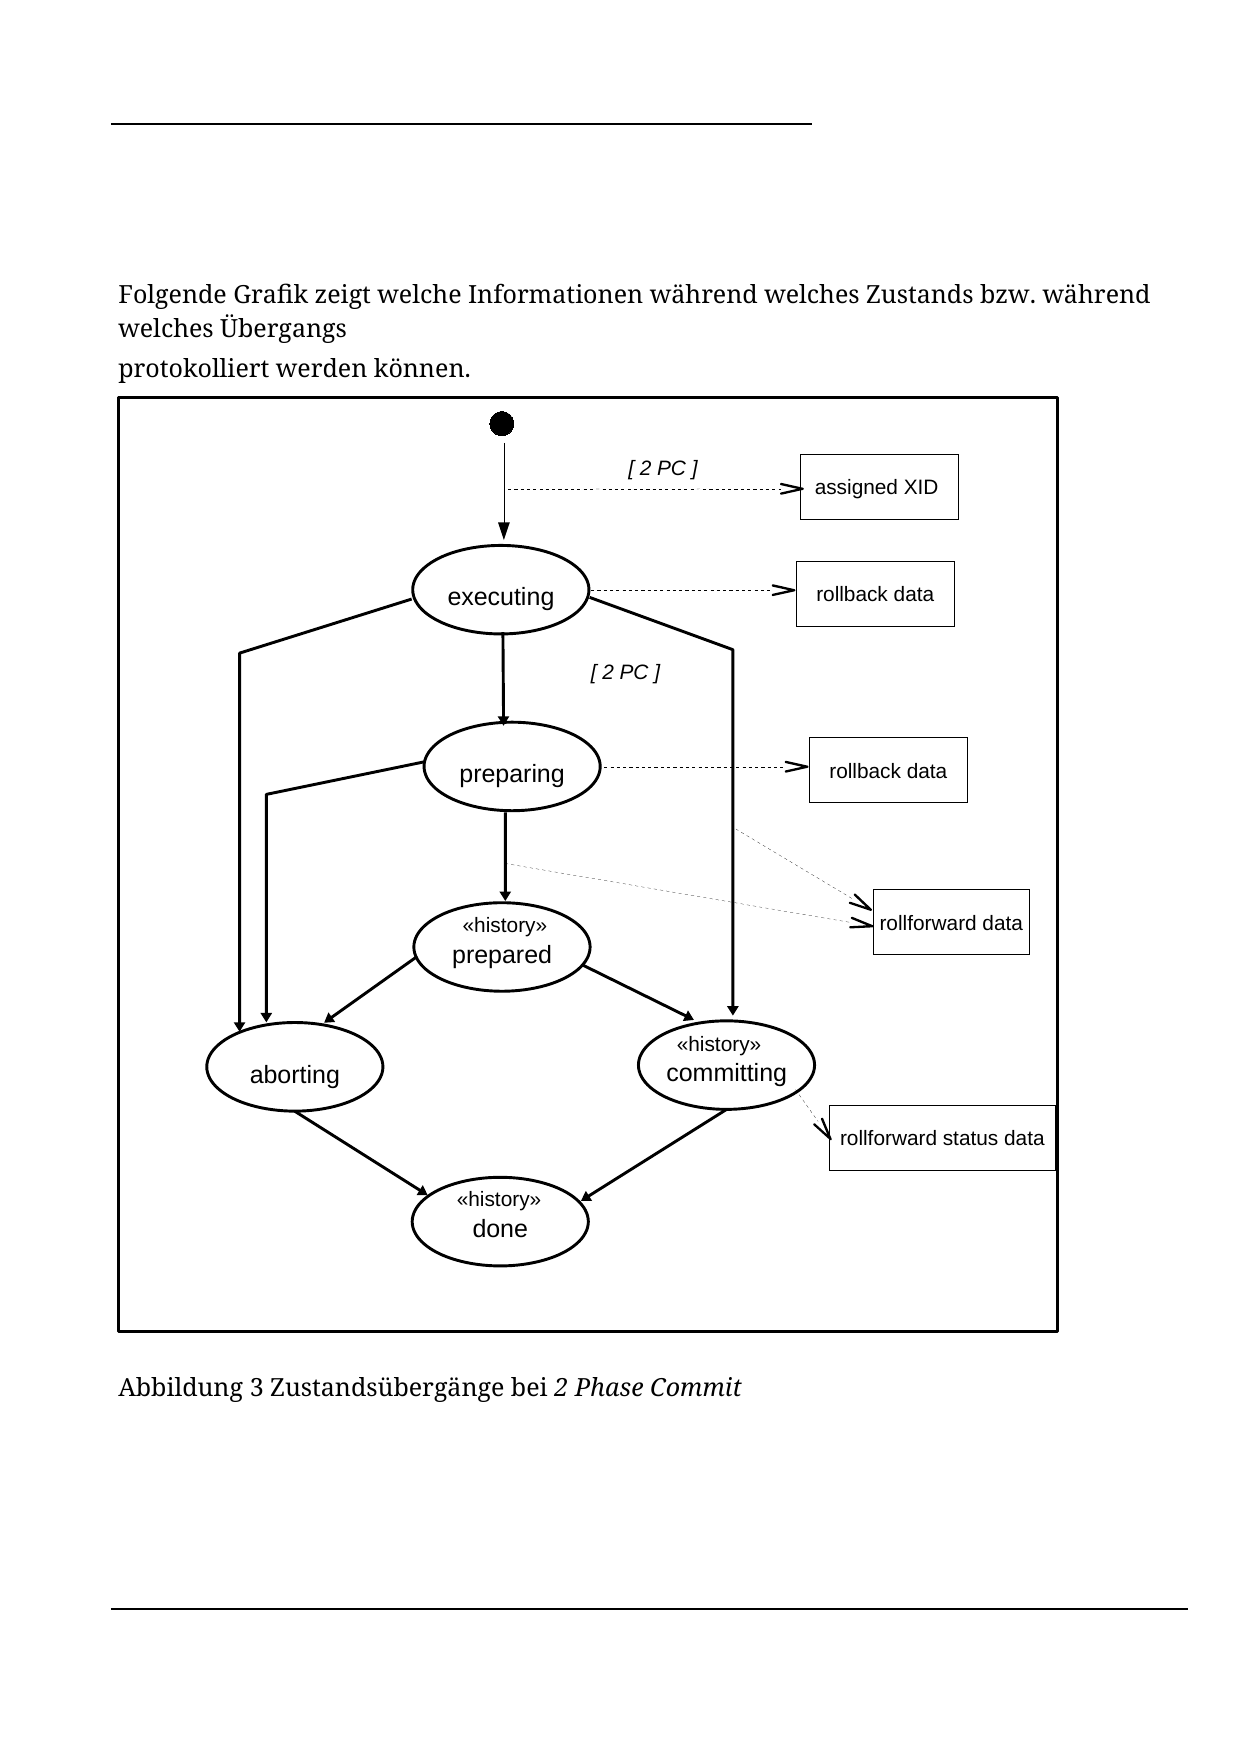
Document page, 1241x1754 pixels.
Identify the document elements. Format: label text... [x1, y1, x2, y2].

text Abbildung 3 Zustandsübergänge bei 2 Phase Commit [118, 1369, 1181, 1403]
text protokolliert werden können. [118, 351, 1181, 385]
text Folgende Grafik zeigt welche Informationen während welches Zustands bzw. während welches Übergangs [118, 277, 1181, 345]
